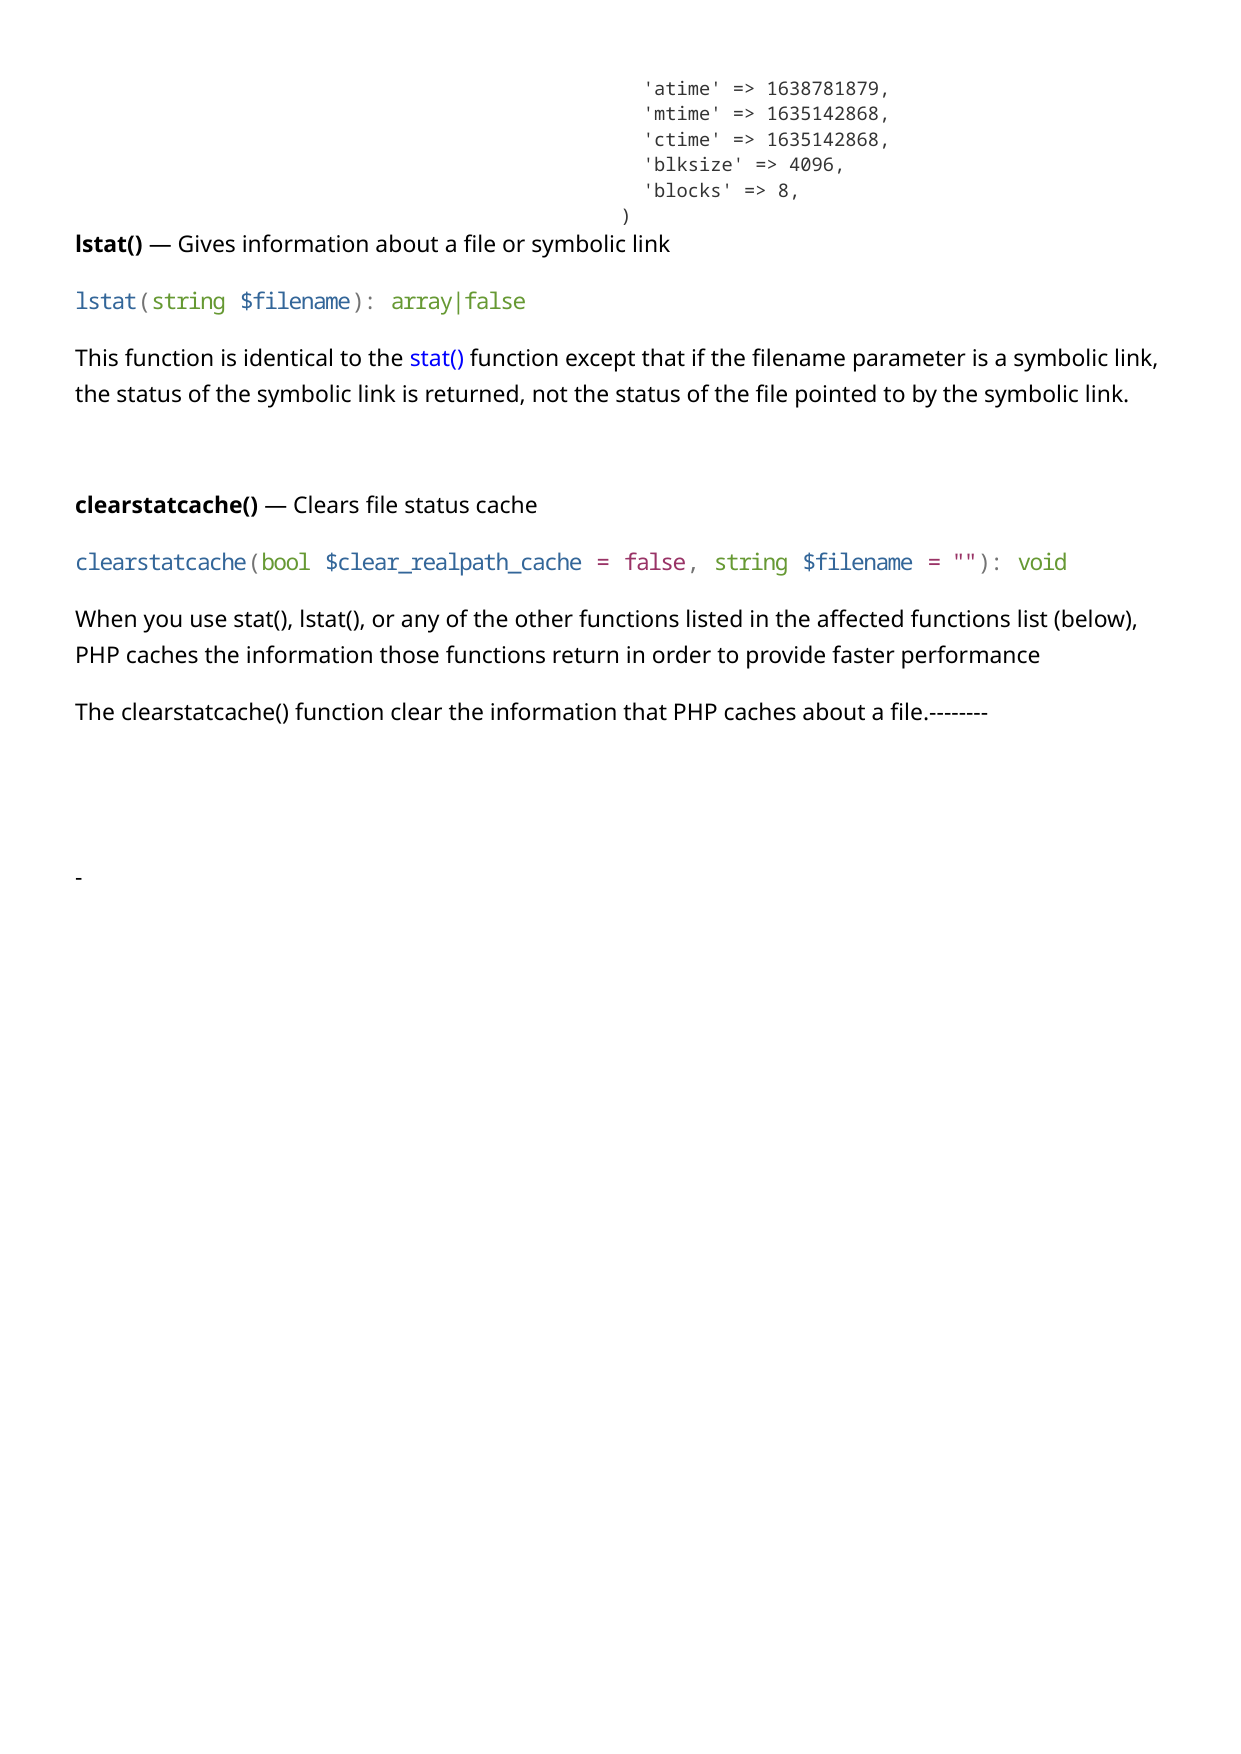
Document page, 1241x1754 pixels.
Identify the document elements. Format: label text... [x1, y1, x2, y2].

text This function is identical to the stat() function except that if the filename parameter is a symbolic link, the status of the symbolic link is returned, not the status of the file pointed to by the symbolic link. [75, 342, 1166, 409]
text lstat() — Gives information about a file or symbolic link [75, 228, 1166, 259]
text When you use stat(), lstat(), or any of the other functions listed in the affected functions list (below), PHP caches the information those functions return in order to provide faster performance [75, 603, 1166, 670]
text lstat(string $filename): array|false [75, 285, 1166, 316]
text - [75, 861, 1166, 892]
table_header 'atime' => 1638781879, 'mtime' => 1635142868, 'ctime' => 1635142868, 'blksize' => 4096, 'blocks' => 8, ) [620, 75, 1166, 228]
table_header [75, 75, 620, 228]
text clearstatcache(bool $clear_realpath_cache = false, string $filename = ""): void [75, 546, 1166, 577]
text The clearstatcache() function clear the information that PHP caches about a file.-------- [75, 696, 1166, 727]
text clearstatcache() — Clears file status cache [75, 489, 1166, 520]
